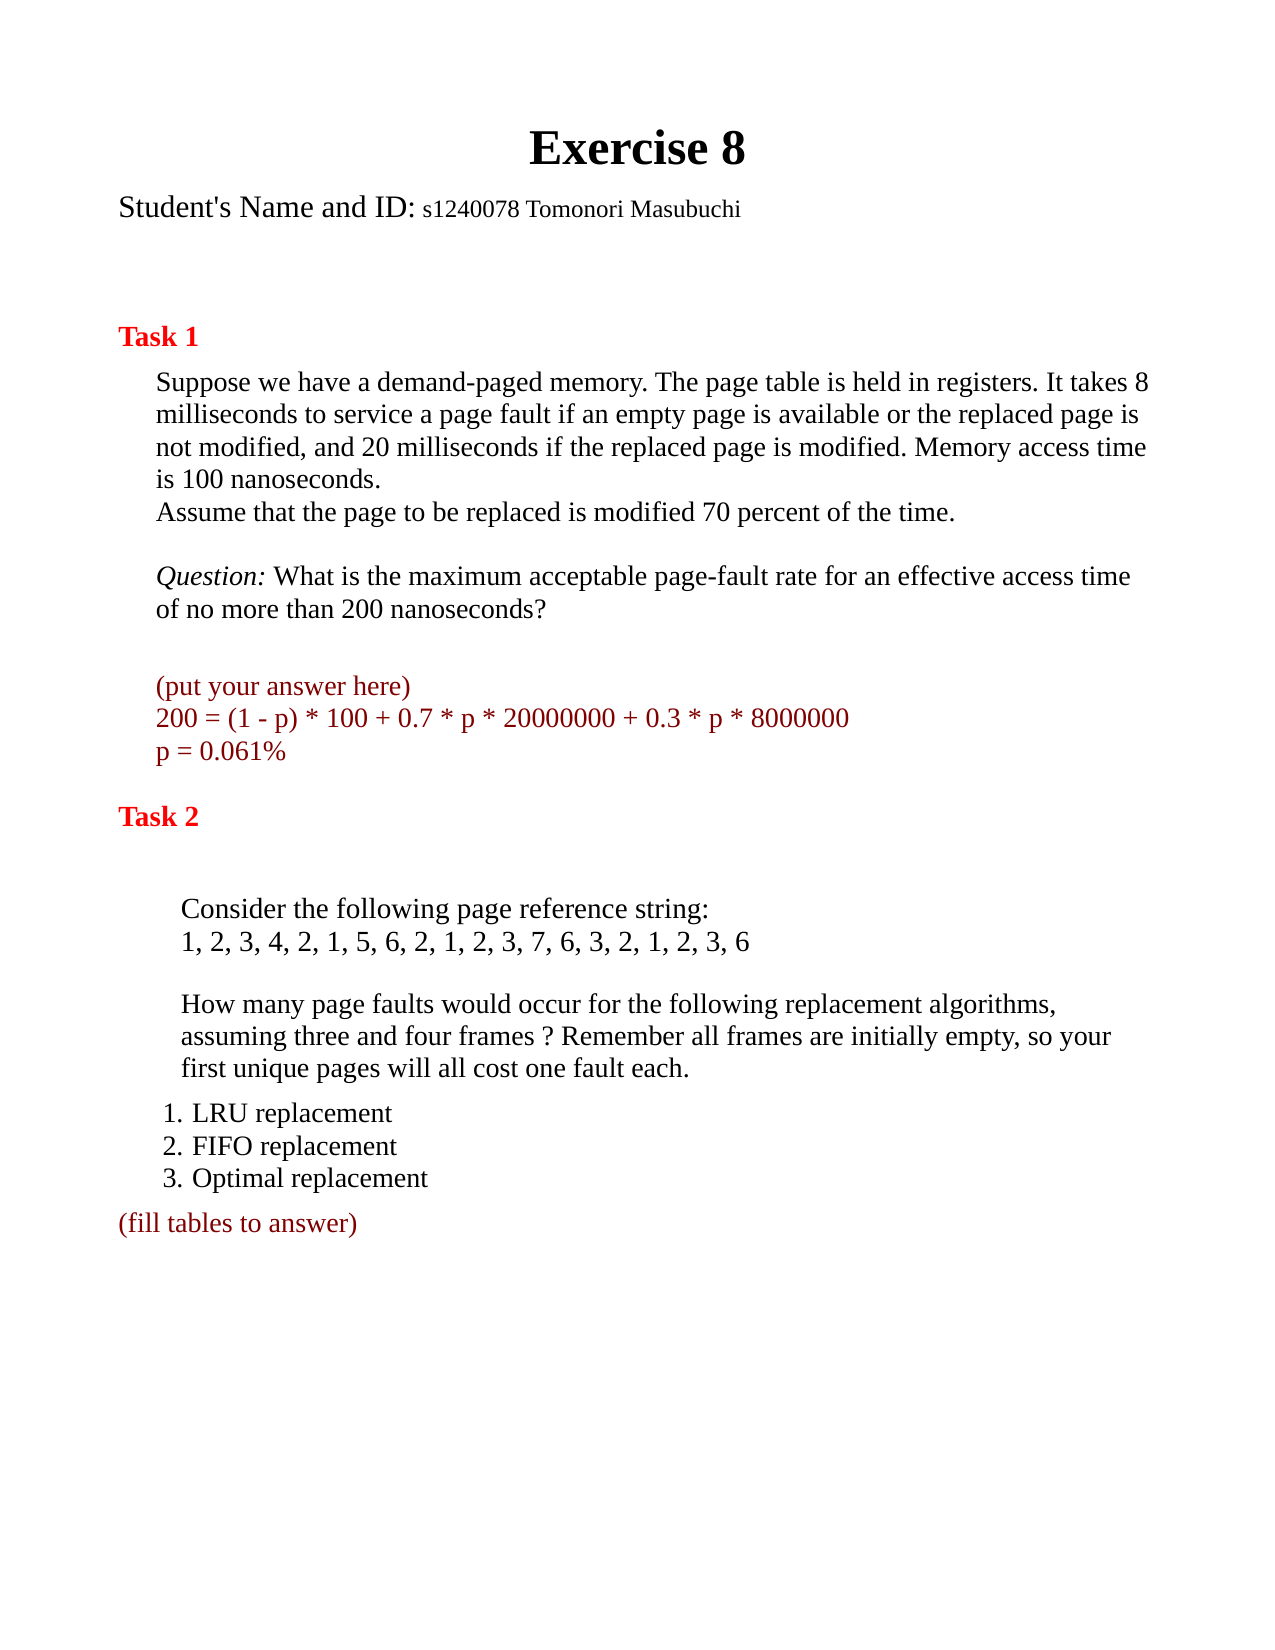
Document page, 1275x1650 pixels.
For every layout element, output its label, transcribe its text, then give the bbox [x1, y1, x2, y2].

text Task 2 [118, 799, 1157, 832]
text Task 1 [118, 319, 1157, 353]
text Consider the following page reference string: 1, 2, 3, 4, 2, 1, 5, 6, 2, 1, 2, 3, 7, 6, 3, 2, 1, 2, 3, 6 How many page faults would occur for the following replacement algorithms, assuming three and four frames ? Remember all frames are initially empty, so your first unique pages will all cost one fault each. [181, 891, 1157, 1084]
text (fill tables to answer) [118, 1206, 1157, 1238]
text p = 0.061% [156, 734, 1157, 766]
text Exercise 8 [118, 118, 1157, 176]
list Optimal replacement [162, 1161, 1157, 1193]
text Student's Name and ID: s1240078 Tomonori Masubuchi [118, 188, 1157, 224]
text Suppose we have a demand-paged memory. The page table is held in registers. It takes 8 milliseconds to service a page fault if an empty page is available or the replaced page is not modified, and 20 milliseconds if the replaced page is modified. Memory access time is 100 nanoseconds. Assume that the page to be replaced is modified 70 percent of the time. Question: What is the maximum acceptable page-fault rate for an effective access time of no more than 200 nanoseconds? [156, 365, 1157, 624]
text (put your answer here) [156, 669, 1157, 702]
list LRU replacement [162, 1096, 1157, 1129]
list FIFO replacement [162, 1129, 1157, 1161]
text 200 = (1 - p) * 100 + 0.7 * p * 20000000 + 0.3 * p * 8000000 [156, 702, 1157, 734]
